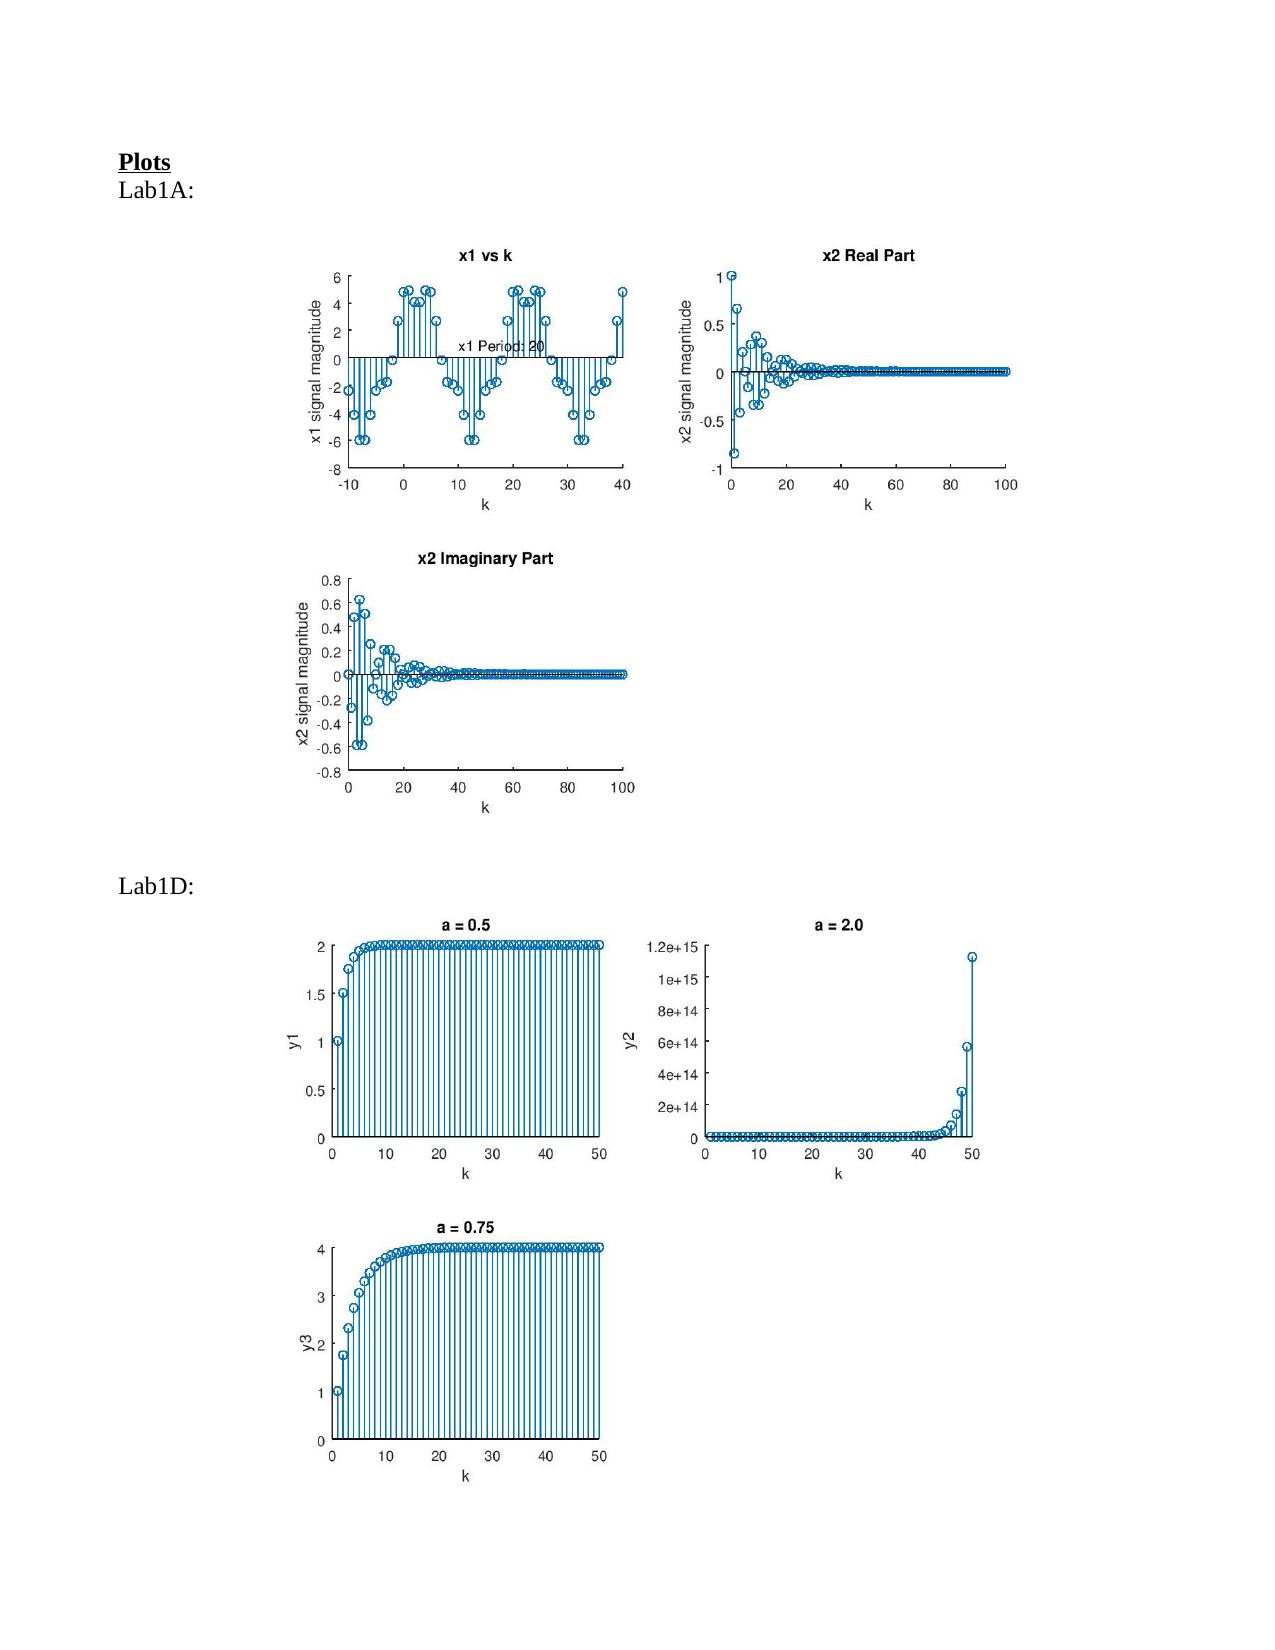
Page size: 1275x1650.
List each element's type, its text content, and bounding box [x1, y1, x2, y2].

text Lab1D: [118, 871, 1157, 899]
picture [238, 204, 1037, 814]
text Lab1A: [118, 176, 1157, 204]
text Plots [118, 147, 1157, 176]
picture [270, 899, 1005, 1491]
